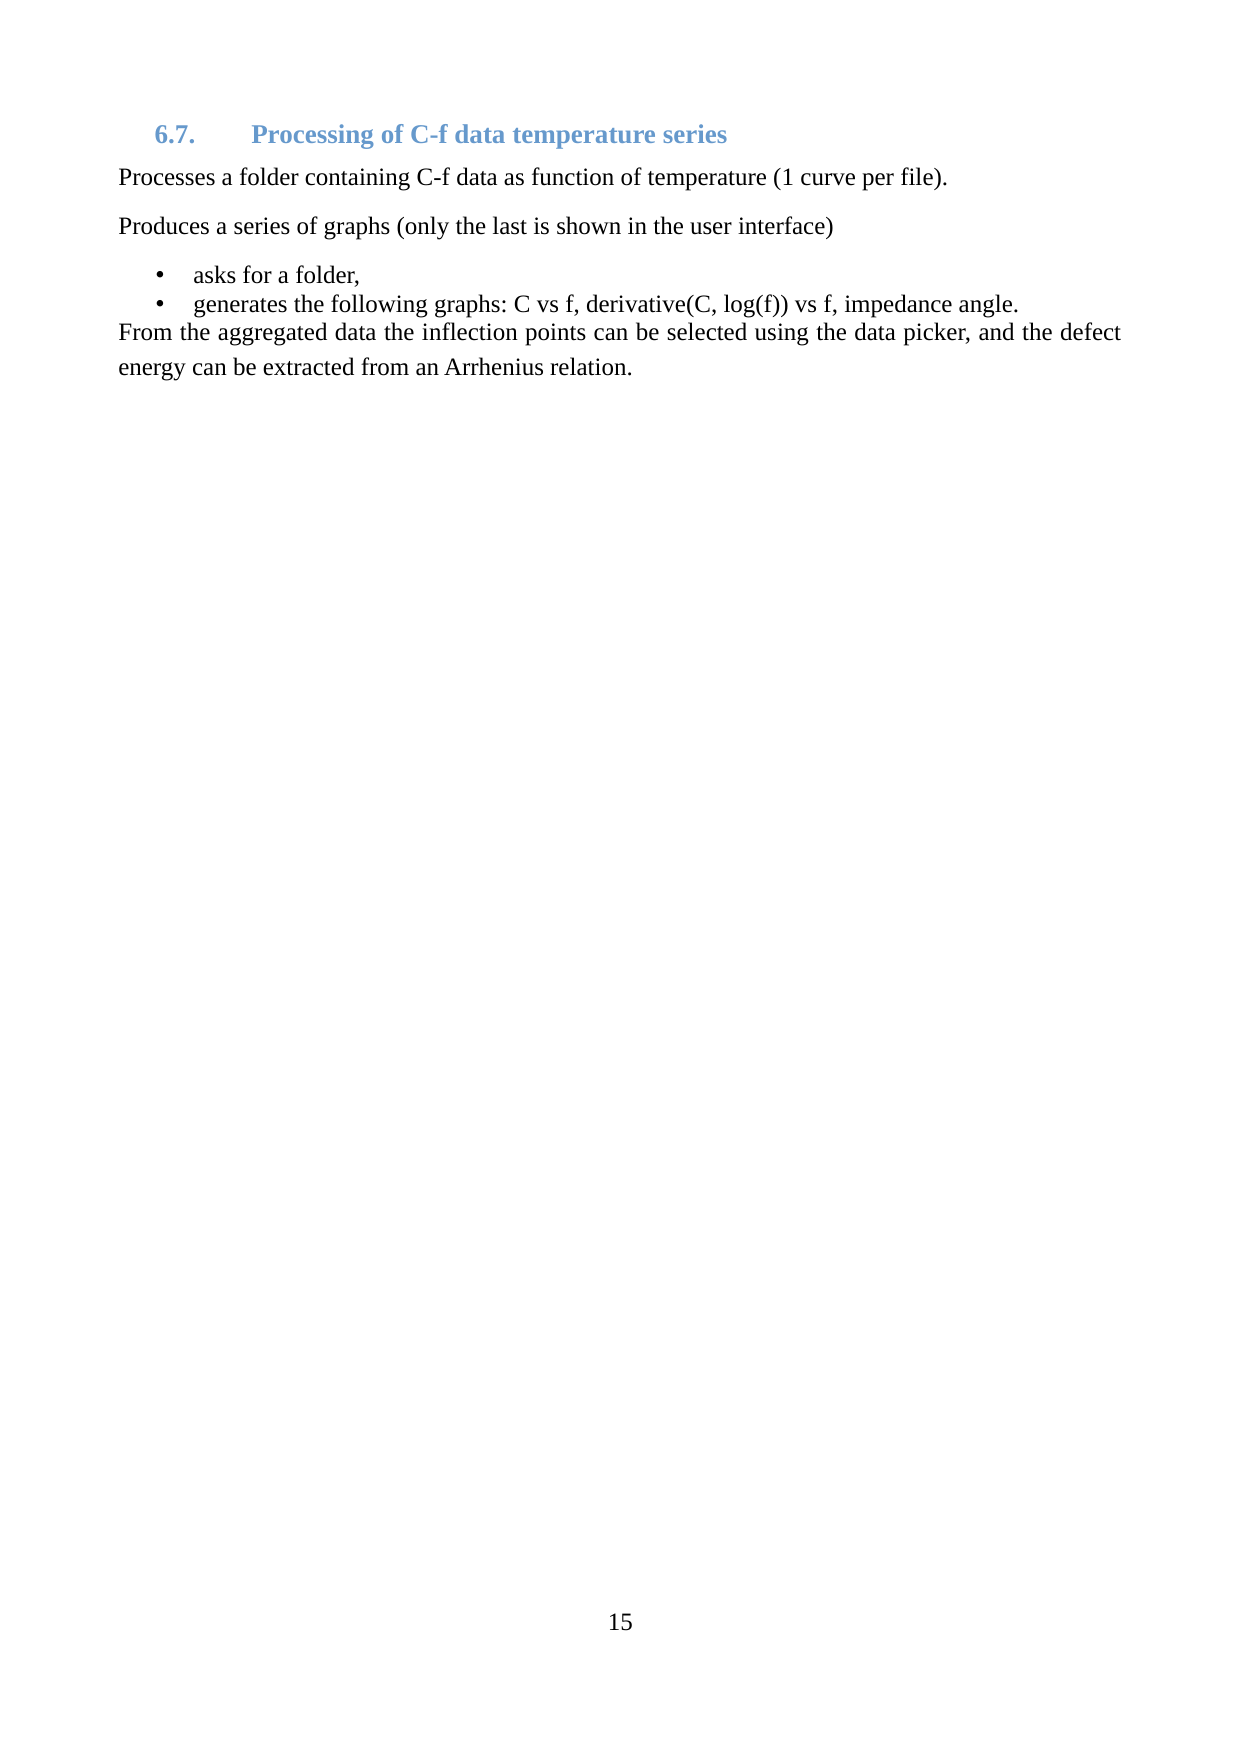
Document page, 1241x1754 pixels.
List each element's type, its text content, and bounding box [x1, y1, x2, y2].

list generates the following graphs: C vs f, derivative(C, log(f)) vs f, impedance angle. [156, 289, 1122, 317]
text Produces a series of graphs (only the last is shown in the user interface) [118, 211, 1122, 239]
text Processes a folder containing C-f data as function of temperature (1 curve per file). [118, 162, 1122, 191]
list asks for a folder, [156, 260, 1122, 289]
subtitle Processing of C-f data temperature series [148, 118, 1122, 149]
text From the aggregated data the inflection points can be selected using the data picker, and the defect energy can be extracted from an Arrhenius relation. [118, 317, 1122, 381]
